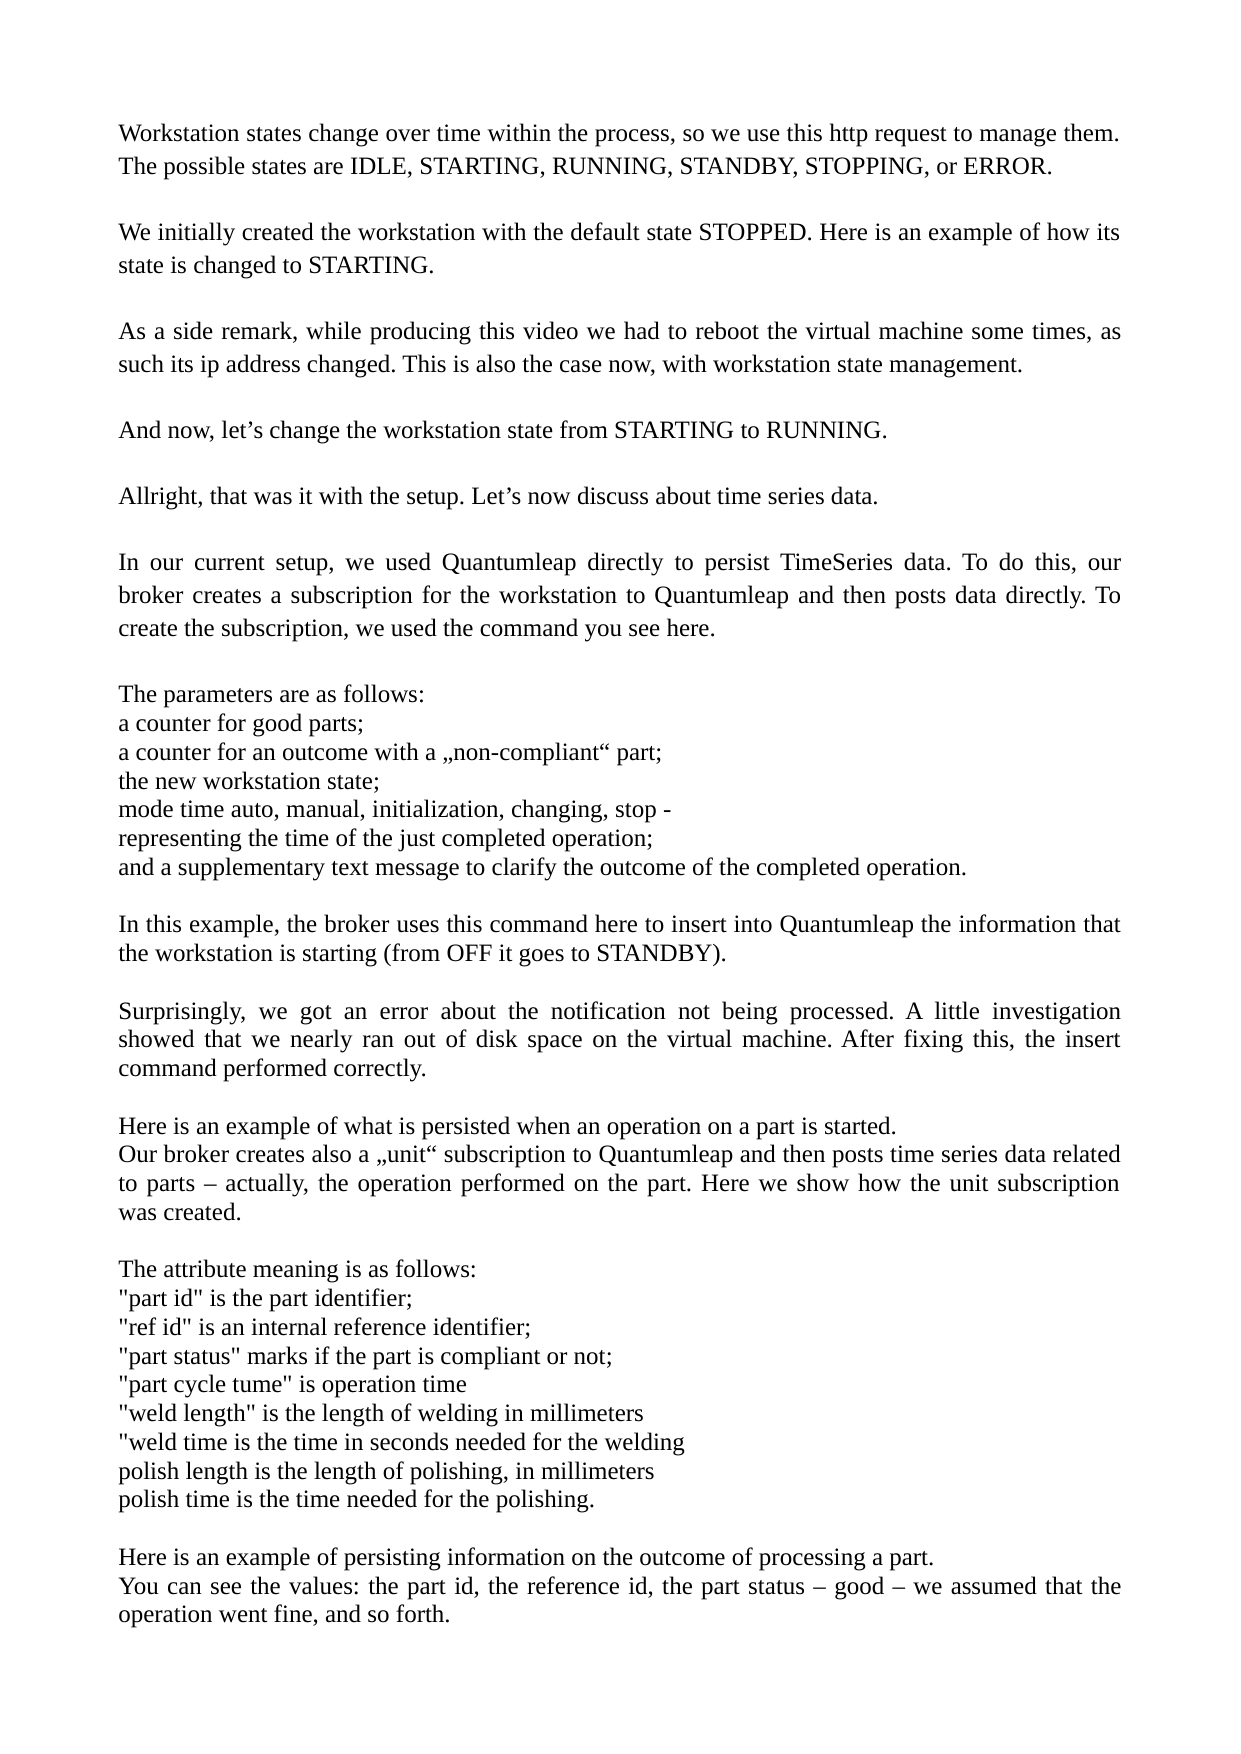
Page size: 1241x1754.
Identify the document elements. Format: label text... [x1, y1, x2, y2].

text In this example, the broker uses this command here to insert into Quantumleap the information that the workstation is starting (from OFF it goes to STANDBY). [118, 909, 1122, 967]
text mode time auto, manual, initialization, changing, stop - [118, 794, 1122, 823]
text and a supplementary text message to clarify the outcome of the completed operation. [118, 852, 1122, 881]
text The parameters are as follows: [118, 679, 1122, 708]
text We initially created the workstation with the default state STOPPED. Here is an example of how its state is changed to STARTING. [118, 217, 1122, 279]
text In our current setup, we used Quantumleap directly to persist TimeSeries data. To do this, our broker creates a subscription for the workstation to Quantumleap and then posts data directly. To create the subscription, we used the command you see here. [118, 547, 1122, 642]
text "weld time is the time in seconds needed for the welding [118, 1427, 1122, 1456]
text a counter for good parts; [118, 708, 1122, 737]
text Our broker creates also a „unit“ subscription to Quantumleap and then posts time series data related to parts – actually, the operation performed on the part. Here we show how the unit subscription was created. [118, 1139, 1122, 1226]
text "part status" marks if the part is compliant or not; [118, 1341, 1122, 1369]
text the new workstation state; [118, 766, 1122, 794]
text polish length is the length of polishing, in millimeters [118, 1456, 1122, 1484]
text "part id" is the part identifier; [118, 1283, 1122, 1312]
text a counter for an outcome with a „non-compliant“ part; [118, 737, 1122, 766]
text polish time is the time needed for the polishing. [118, 1484, 1122, 1513]
text Here is an example of persisting information on the outcome of processing a part. [118, 1542, 1122, 1571]
text Allright, that was it with the setup. Let’s now discuss about time series data. [118, 481, 1122, 510]
text Workstation states change over time within the process, so we use this http request to manage them. The possible states are IDLE, STARTING, RUNNING, STANDBY, STOPPING, or ERROR. [118, 118, 1122, 180]
text You can see the values: the part id, the reference id, the part status – good – we assumed that the operation went fine, and so forth. [118, 1571, 1122, 1628]
text "ref id" is an internal reference identifier; [118, 1312, 1122, 1341]
text The attribute meaning is as follows: [118, 1254, 1122, 1283]
text "part cycle tume" is operation time [118, 1369, 1122, 1398]
text "weld length" is the length of welding in millimeters [118, 1398, 1122, 1427]
text As a side remark, while producing this video we had to reboot the virtual machine some times, as such its ip address changed. This is also the case now, with workstation state management. [118, 316, 1122, 378]
text Surprisingly, we got an error about the notification not being processed. A little investigation showed that we nearly ran out of disk space on the virtual machine. After fixing this, the insert command performed correctly. [118, 996, 1122, 1082]
text representing the time of the just completed operation; [118, 823, 1122, 852]
text Here is an example of what is persisted when an operation on a part is started. [118, 1111, 1122, 1139]
text And now, let’s change the workstation state from STARTING to RUNNING. [118, 415, 1122, 444]
